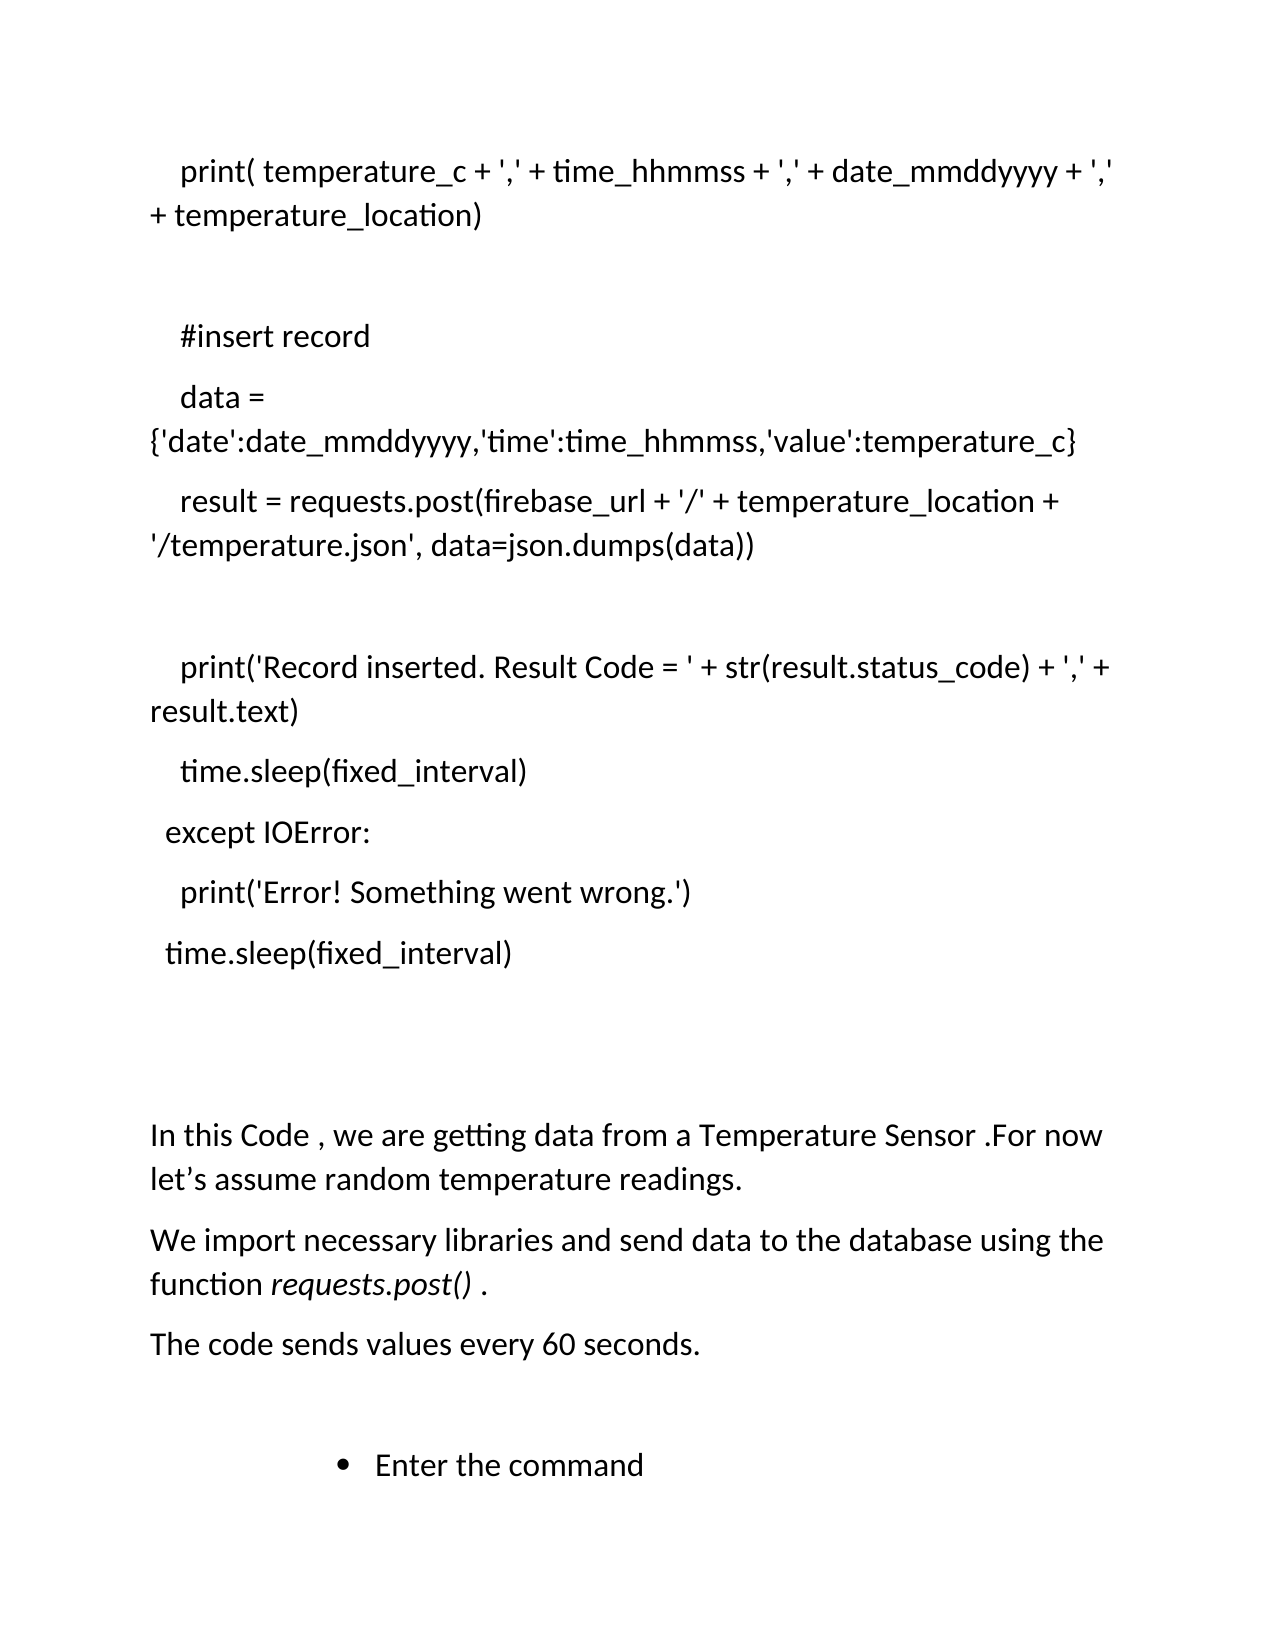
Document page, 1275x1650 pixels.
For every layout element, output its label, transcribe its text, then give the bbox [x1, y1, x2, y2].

text #insert record [150, 315, 1125, 356]
text time.sleep(fixed_interval) [150, 932, 1125, 973]
text The code sends values every 60 seconds. [150, 1323, 1125, 1364]
text time.sleep(fixed_interval) [150, 750, 1125, 791]
text print('Error! Something went wrong.') [150, 871, 1125, 912]
text In this Code , we are getting data from a Temperature Sensor .For now let’s assume random temperature readings. [150, 1114, 1125, 1199]
text We import necessary libraries and send data to the database using the function requests.post() . [150, 1218, 1125, 1303]
text except IOError: [150, 811, 1125, 852]
list Enter the command [337, 1444, 1125, 1485]
text data = {'date':date_mmddyyyy,'time':time_hhmmss,'value':temperature_c} [150, 376, 1125, 461]
text print( temperature_c + ',' + time_hhmmss + ',' + date_mmddyyyy + ',' + temperature_location) [150, 150, 1125, 235]
text result = requests.post(firebase_url + '/' + temperature_location + '/temperature.json', data=json.dumps(data)) [150, 480, 1125, 565]
text print('Record inserted. Result Code = ' + str(result.status_code) + ',' + result.text) [150, 646, 1125, 730]
